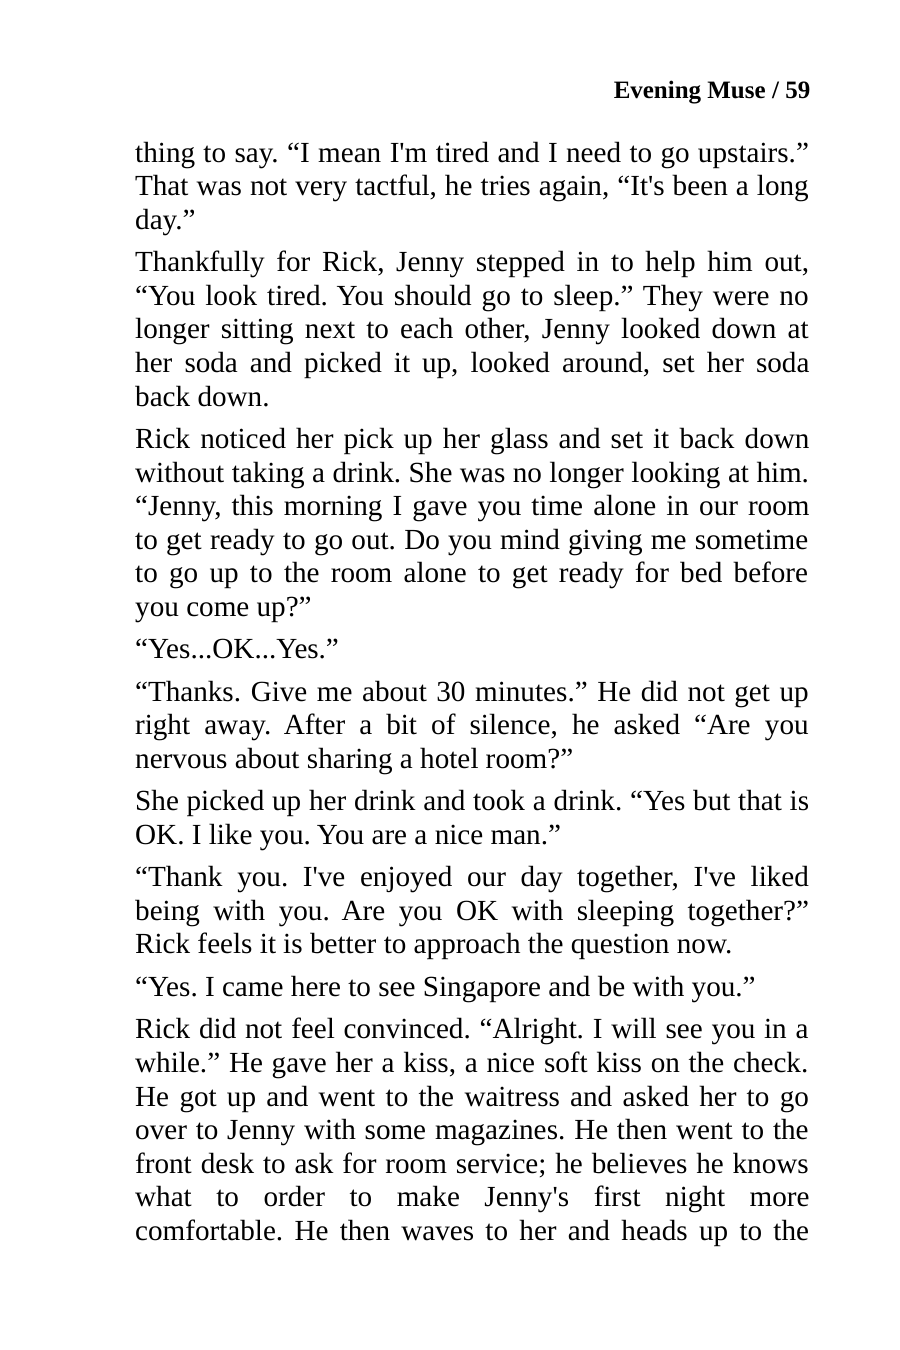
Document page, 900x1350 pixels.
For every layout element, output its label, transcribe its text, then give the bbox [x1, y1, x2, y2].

text Rick noticed her pick up her glass and set it back down without taking a drink. She was no longer looking at him. “Jenny, this morning I gave you time alone in our room to get ready to go out. Do you mind giving me sometime to go up to the room alone to get ready for bed before you come up?” [135, 421, 810, 622]
text She picked up her drink and took a drink. “Yes but that is OK. I like you. You are a nice man.” [135, 783, 810, 851]
text Thankfully for Rick, Jenny stepped in to help him out, “You look tired. You should go to sleep.” They were no longer sitting next to each other, Jenny looked down at her soda and picked it up, looked around, set her soda back down. [135, 244, 810, 412]
text thing to say. “I mean I'm tired and I need to go upstairs.” That was not very tactful, he tries again, “It's been a long day.” [135, 135, 810, 236]
text “Thanks. Give me about 30 minutes.” He did not get up right away. After a bit of silence, he asked “Are you nervous about sharing a hotel room?” [135, 674, 810, 774]
text “Yes. I came here to see Singapore and be with you.” [135, 969, 810, 1003]
text “Yes...OK...Yes.” [135, 631, 810, 665]
text Rick did not feel convinced. “Alright. I will see you in a while.” He gave her a kiss, a nice soft kiss on the check. He got up and went to the waitress and asked her to go over to Jenny with some magazines. He then went to the front desk to ask for room service; he believes he knows what to order to make Jenny's first night more comfortable. He then waves to her and heads up to the [135, 1012, 810, 1246]
text “Thank you. I've enjoyed our day together, I've liked being with you. Are you OK with sleeping together?” Rick feels it is better to approach the question now. [135, 859, 810, 960]
